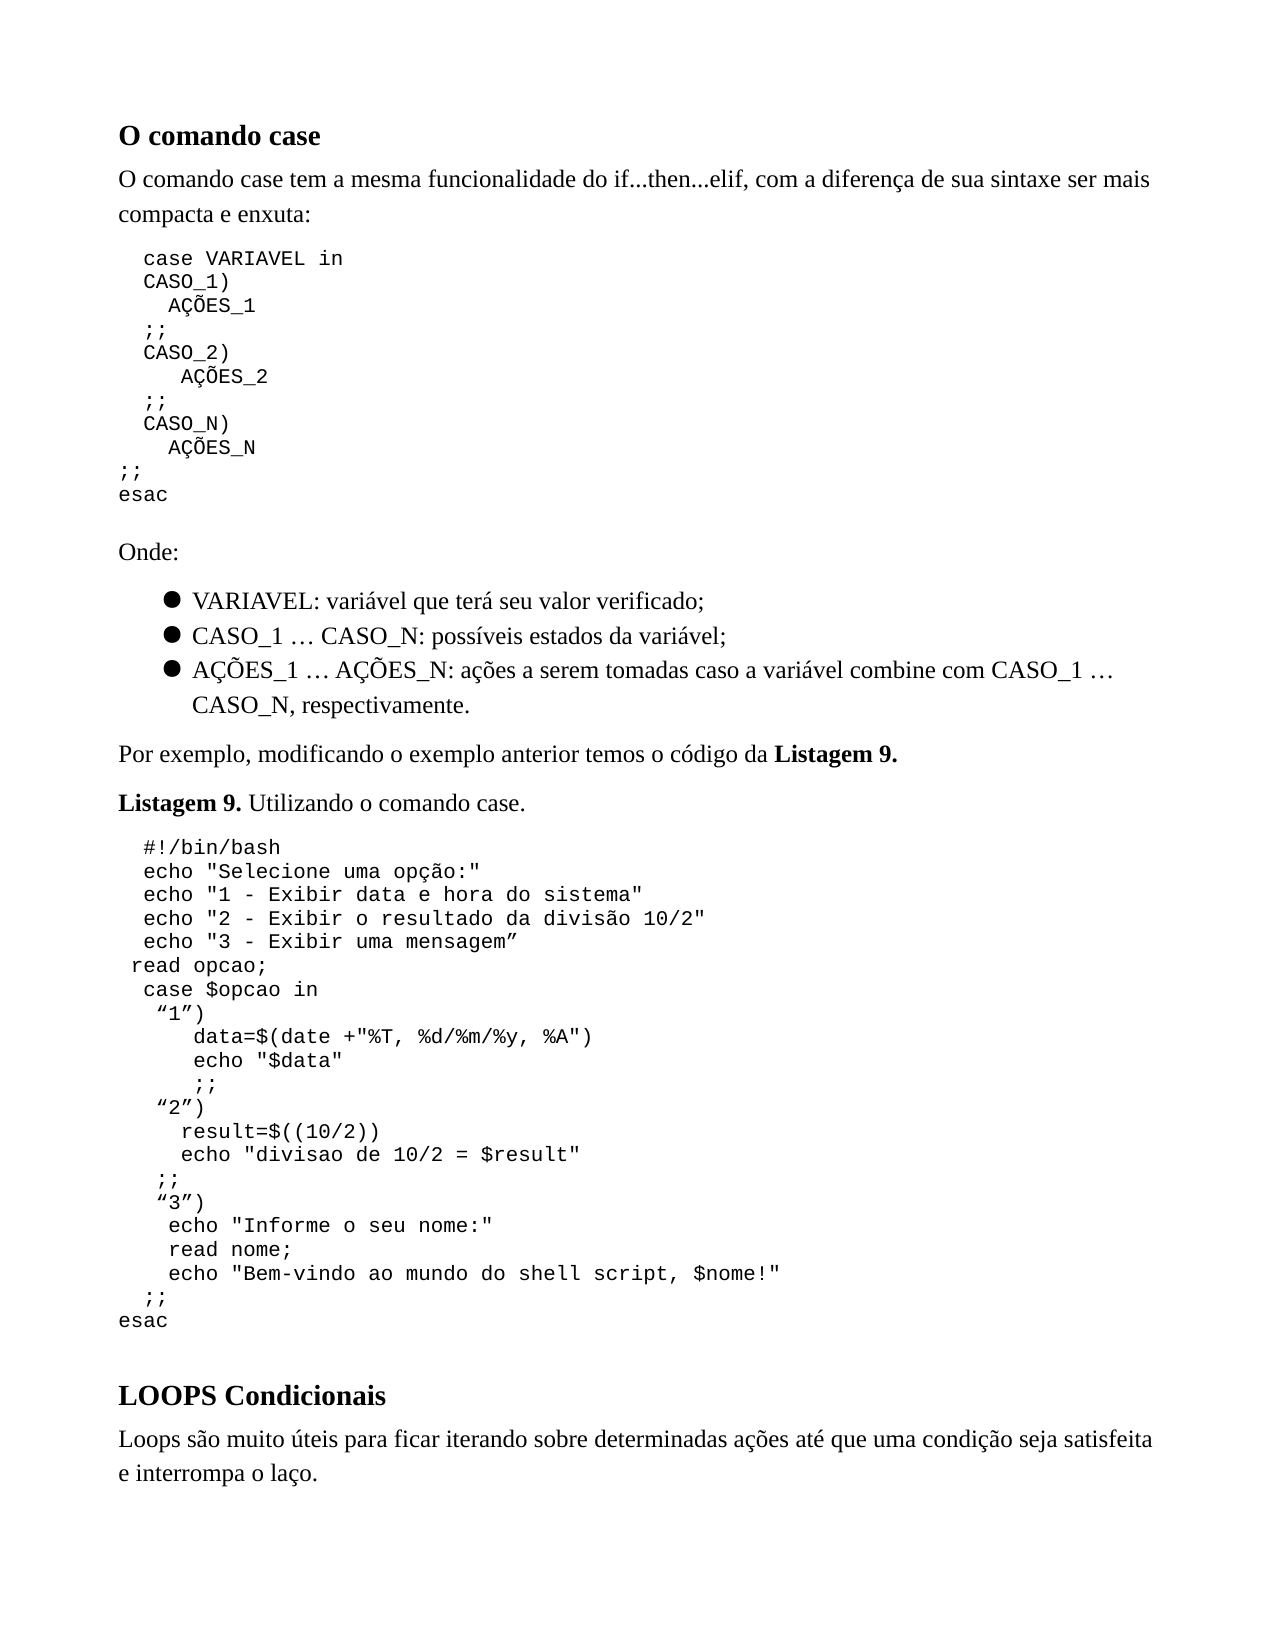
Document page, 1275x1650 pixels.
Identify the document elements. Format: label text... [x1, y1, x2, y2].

text echo "$data" [118, 1050, 1157, 1073]
text ;; [118, 1286, 1157, 1310]
text Por exemplo, modificando o exemplo anterior temos o código da Listagem 9. [118, 739, 1157, 768]
text CASO_1) [118, 271, 1157, 295]
text Onde: [118, 537, 1157, 566]
list VARIAVEL: variável que terá seu valor verificado; [162, 586, 1157, 615]
text echo "Informe o seu nome:" [118, 1215, 1157, 1239]
text esac [118, 484, 1157, 508]
text result=$((10/2)) [118, 1121, 1157, 1144]
text ;; [118, 389, 1157, 413]
text echo "Selecione uma opção:" [118, 861, 1157, 884]
text AÇÕES_2 [118, 366, 1157, 389]
text ;; [118, 461, 1157, 484]
text ;; [118, 1073, 1157, 1097]
subtitle LOOPS Condicionais [118, 1378, 1157, 1411]
text esac [118, 1310, 1157, 1333]
text case VARIAVEL in [118, 248, 1157, 271]
text “3”) [118, 1192, 1157, 1215]
text Loops são muito úteis para ficar iterando sobre determinadas ações até que uma condição seja satisfeita e interrompa o laço. [118, 1424, 1157, 1487]
text read nome; [118, 1239, 1157, 1263]
text echo "1 - Exibir data e hora do sistema" [118, 884, 1157, 908]
text echo "divisao de 10/2 = $result" [118, 1144, 1157, 1168]
text “1”) [118, 1002, 1157, 1026]
text echo "3 - Exibir uma mensagem” [118, 932, 1157, 955]
text AÇÕES_N [118, 437, 1157, 461]
text AÇÕES_1 [118, 295, 1157, 319]
text case $opcao in [118, 979, 1157, 1002]
text #!/bin/bash [118, 837, 1157, 861]
text echo "Bem-vindo ao mundo do shell script, $nome!" [118, 1263, 1157, 1286]
text data=$(date +"%T, %d/%m/%y, %A") [118, 1026, 1157, 1050]
subtitle O comando case [118, 118, 1157, 152]
list CASO_1 … CASO_N: possíveis estados da variável; [162, 621, 1157, 649]
list AÇÕES_1 … AÇÕES_N: ações a serem tomadas caso a variável combine com CASO_1 … CASO_N, respectivamente. [162, 655, 1157, 718]
text ;; [118, 319, 1157, 342]
text read opcao; [118, 955, 1157, 979]
text CASO_2) [118, 342, 1157, 366]
text “2”) [118, 1097, 1157, 1121]
text Listagem 9. Utilizando o comando case. [118, 788, 1157, 817]
text ;; [118, 1168, 1157, 1192]
text echo "2 - Exibir o resultado da divisão 10/2" [118, 908, 1157, 932]
text CASO_N) [118, 413, 1157, 437]
text O comando case tem a mesma funcionalidade do if...then...elif, com a diferença de sua sintaxe ser mais compacta e enxuta: [118, 164, 1157, 227]
